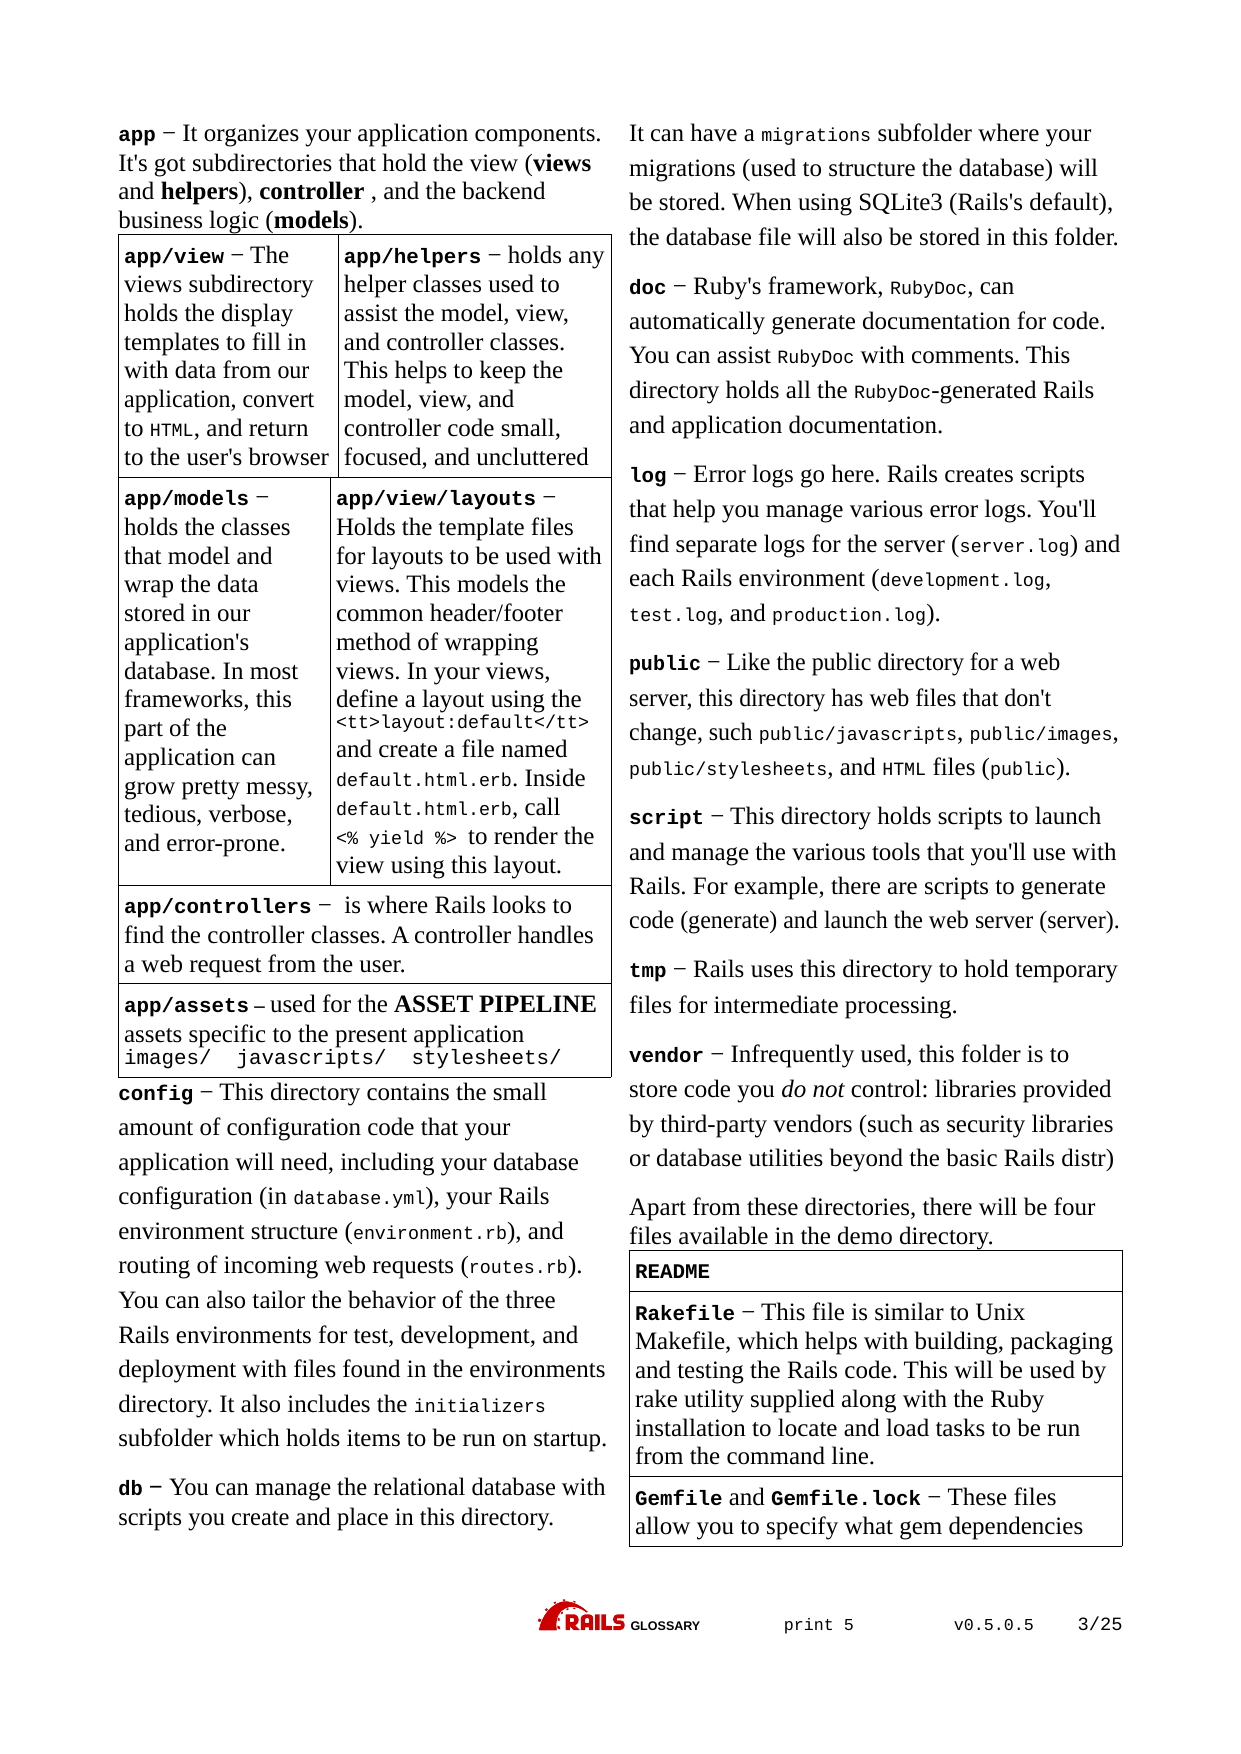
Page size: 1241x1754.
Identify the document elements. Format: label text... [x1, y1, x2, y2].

text Apart from these directories, there will be four files available in the demo directory. [629, 1192, 1122, 1250]
text tmp − Rails uses this directory to hold temporary files for intermediate processing. [629, 954, 1122, 1019]
table_header app/helpers − holds any helper classes used to assist the model, view, and controller classes. This helps to keep the model, view, and controller code small, focused, and uncluttered [339, 235, 611, 477]
text public − Like the public directory for a web server, this directory has web files that don't change, such public/javascripts, public/images, public/stylesheets, and HTML files (public). [629, 647, 1122, 781]
table_cell Gemfile and Gemfile.lock − These files allow you to specify what gem dependencies [630, 1477, 1122, 1546]
table_header app/view − The views subdirectory holds the display templates to fill in with data from our application, convert to HTML, and return to the user's browser [119, 235, 338, 477]
text db − You can manage the relational database with scripts you create and place in this directory. [118, 1472, 611, 1531]
text doc − Ruby's framework, RubyDoc, can automatically generate documentation for code. You can assist RubyDoc with comments. This directory holds all the RubyDoc-generated Rails and application documentation. [629, 271, 1122, 439]
table_cell app/assets – used for the ASSET PIPELINE assets specific to the present application images/ javascripts/ stylesheets/ [119, 984, 611, 1077]
text config − This directory contains the small amount of configuration code that your application will need, including your database configuration (in database.yml), your Rails environment structure (environment.rb), and routing of incoming web requests (routes.rb). You can also tailor the behavior of the three Rails environments for test, development, and deployment with files found in the environments directory. It also includes the initializers subfolder which holds items to be run on startup. [118, 1078, 611, 1452]
text app − It organizes your application components. It's got subdirectories that hold the view (views and helpers), controller , and the backend business logic (models). [118, 118, 611, 234]
table_header README [630, 1251, 1122, 1291]
table_cell Rakefile − This file is similar to Unix Makefile, which helps with building, packaging and testing the Rails code. This will be used by rake utility supplied along with the Ruby installation to locate and load tasks to be run from the command line. [630, 1292, 1122, 1476]
table_cell app/view/layouts − Holds the template files for layouts to be used with views. This models the common header/footer method of wrapping views. In your views, define a layout using the <tt>layout:default</tt> and create a file named default.html.erb. Inside default.html.erb, call <% yield %> to render the view using this layout. [331, 478, 611, 884]
table_cell app/models − holds the classes that model and wrap the data stored in our application's database. In most frameworks, this part of the application can grow pretty messy, tedious, verbose, and error-prone. [119, 478, 330, 884]
text script − This directory holds scripts to launch and manage the various tools that you'll use with Rails. For example, there are scripts to generate code (generate) and launch the web server (server). [629, 801, 1122, 934]
text vendor − Infrequently used, this folder is to store code you do not control: libraries provided by third-party vendors (such as security libraries or database utilities beyond the basic Rails distr) [629, 1039, 1122, 1172]
text It can have a migrations subfolder where your migrations (used to structure the database) will be stored. When using SQLite3 (Rails's default), the database file will also be stored in this folder. [629, 118, 1122, 251]
table_cell app/controllers − is where Rails looks to find the controller classes. A controller handles a web request from the user. [119, 886, 611, 983]
text log − Error logs go here. Rails creates scripts that help you manage various error logs. You'll find separate logs for the server (server.log) and each Rails environment (development.log, test.log, and production.log). [629, 459, 1122, 627]
